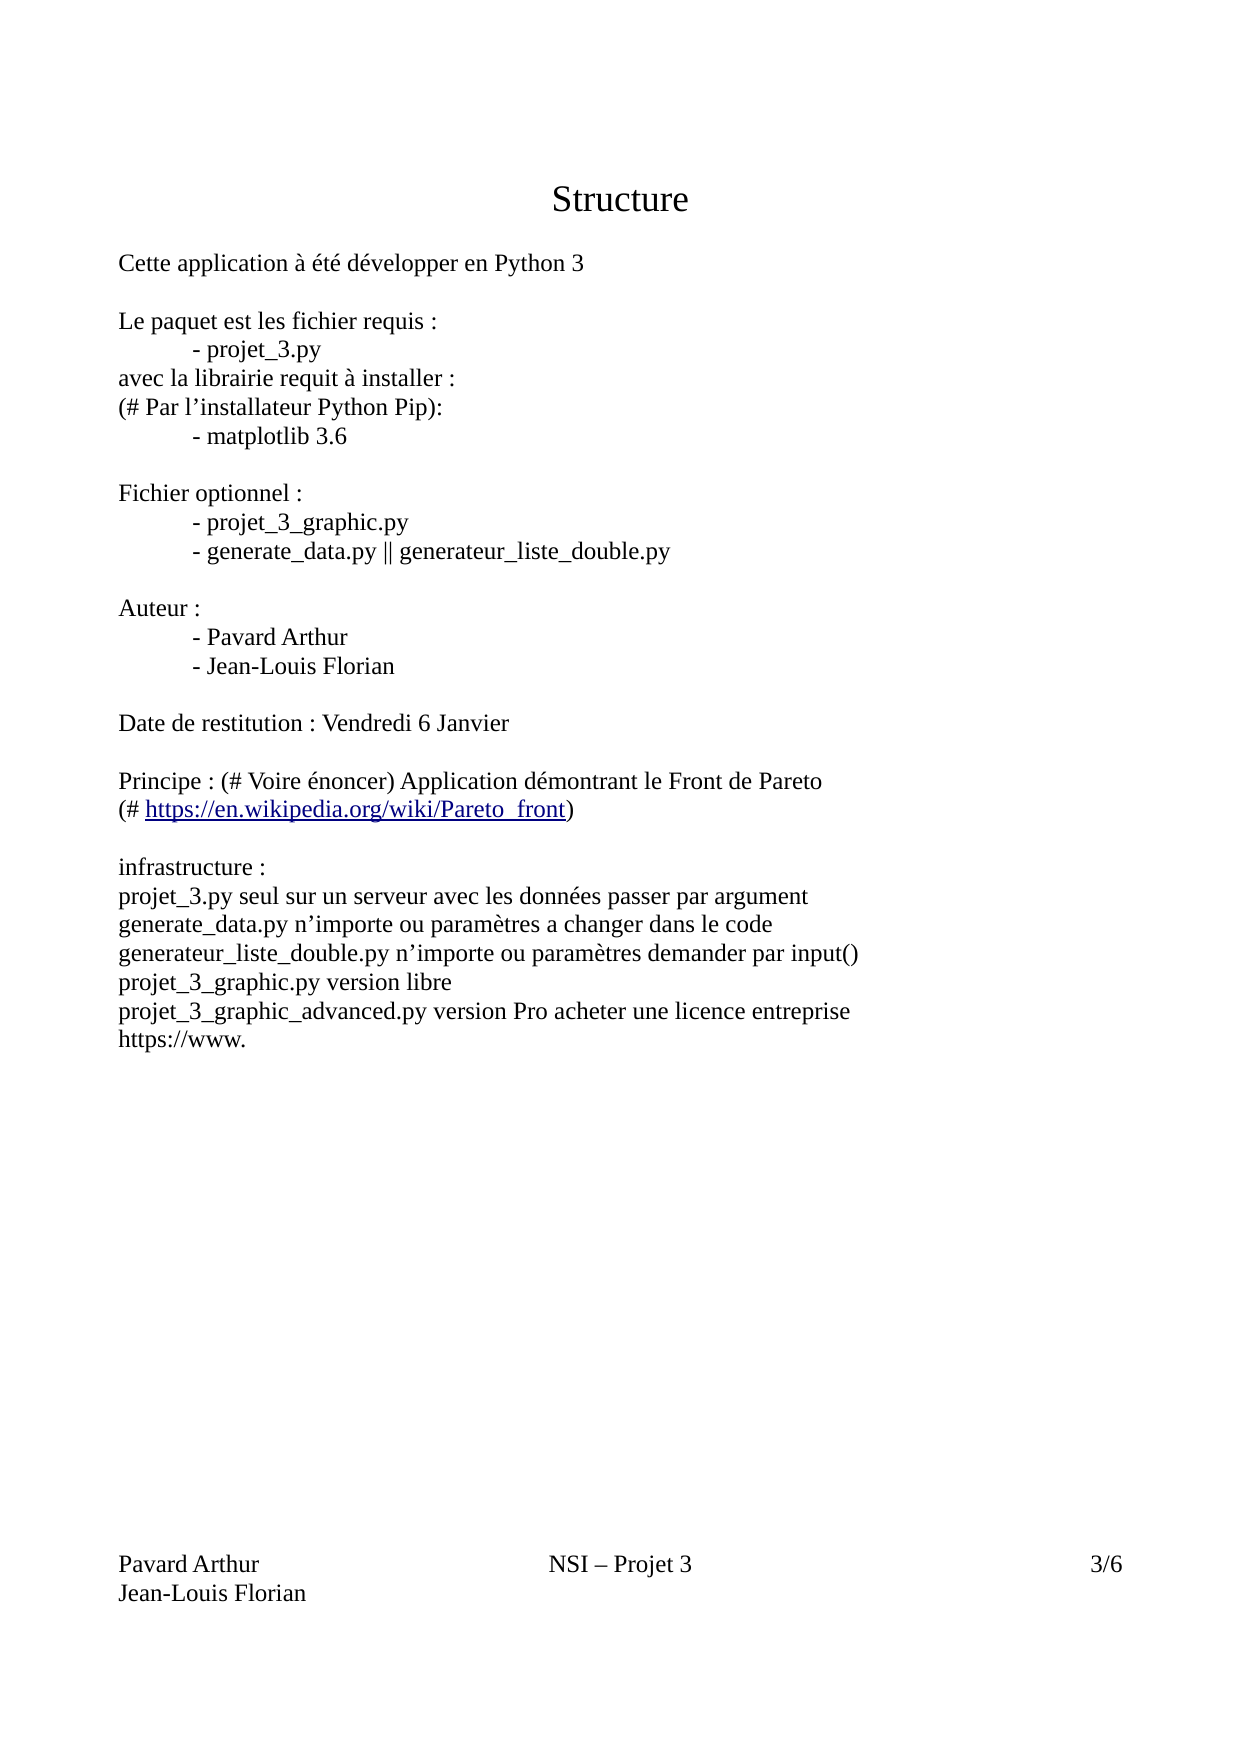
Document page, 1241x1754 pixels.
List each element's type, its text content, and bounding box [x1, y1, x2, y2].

text Date de restitution : Vendredi 6 Janvier [118, 708, 1122, 737]
text infrastructure : [118, 852, 1122, 881]
text generateur_liste_double.py n’importe ou paramètres demander par input() [118, 938, 1122, 967]
text - projet_3.py [118, 334, 1122, 363]
text (# https://en.wikipedia.org/wiki/Pareto_front) [118, 794, 1122, 823]
text Cette application à été développer en Python 3 [118, 248, 1122, 277]
text (# Par l’installateur Python Pip): [118, 392, 1122, 421]
text - projet_3_graphic.py [118, 507, 1122, 536]
text Principe : (# Voire énoncer) Application démontrant le Front de Pareto [118, 766, 1122, 794]
text projet_3_graphic_advanced.py version Pro acheter une licence entreprise [118, 996, 1122, 1024]
text Auteur : [118, 593, 1122, 622]
text avec la librairie requit à installer : [118, 363, 1122, 392]
text - Jean-Louis Florian [118, 651, 1122, 679]
text - generate_data.py || generateur_liste_double.py [118, 536, 1122, 564]
text Structure [118, 176, 1122, 219]
text projet_3.py seul sur un serveur avec les données passer par argument [118, 881, 1122, 909]
text - matplotlib 3.6 [118, 421, 1122, 449]
text - Pavard Arthur [118, 622, 1122, 651]
text generate_data.py n’importe ou paramètres a changer dans le code [118, 909, 1122, 938]
text Le paquet est les fichier requis : [118, 306, 1122, 334]
text projet_3_graphic.py version libre [118, 967, 1122, 996]
text https://www. [118, 1024, 1122, 1053]
text Fichier optionnel : [118, 478, 1122, 507]
